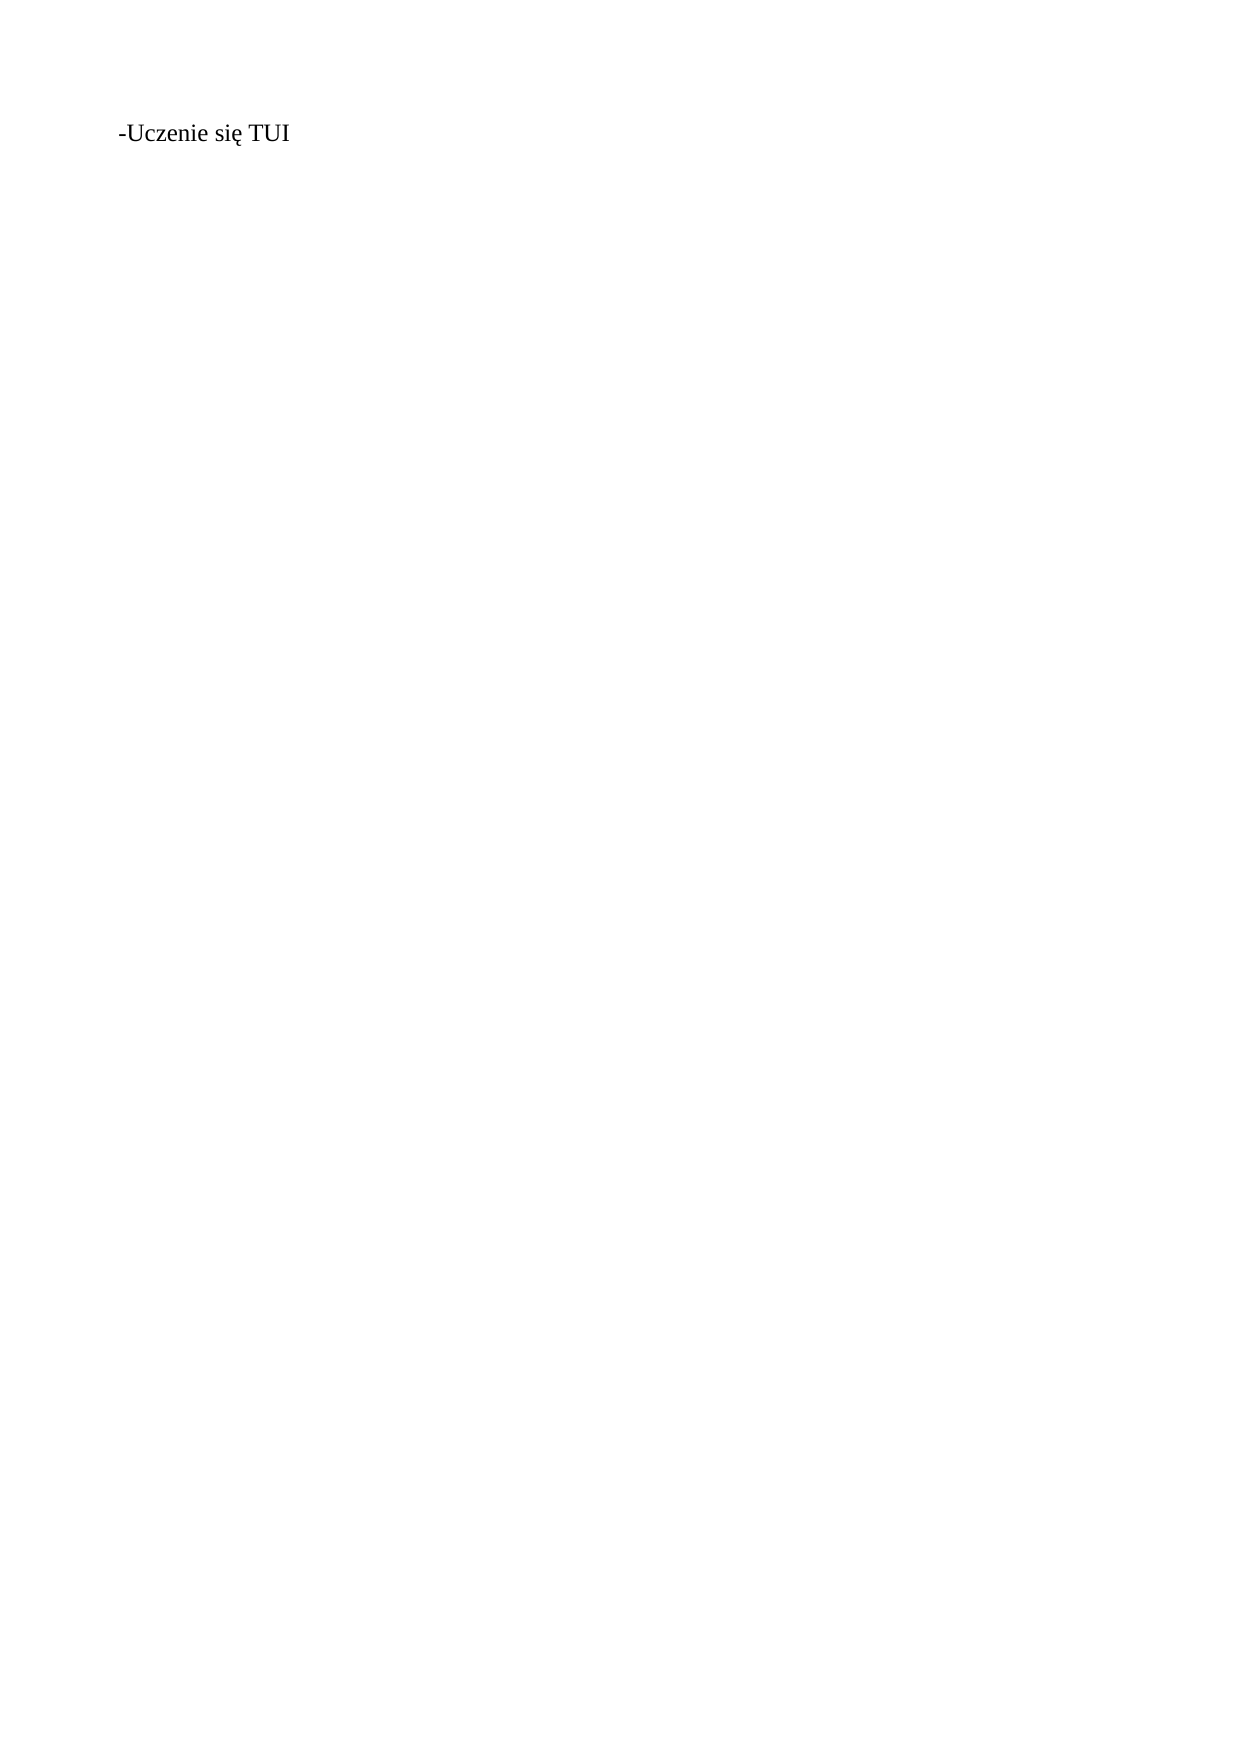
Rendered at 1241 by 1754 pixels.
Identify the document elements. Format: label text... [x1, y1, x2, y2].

text -Uczenie się TUI [118, 118, 1122, 147]
